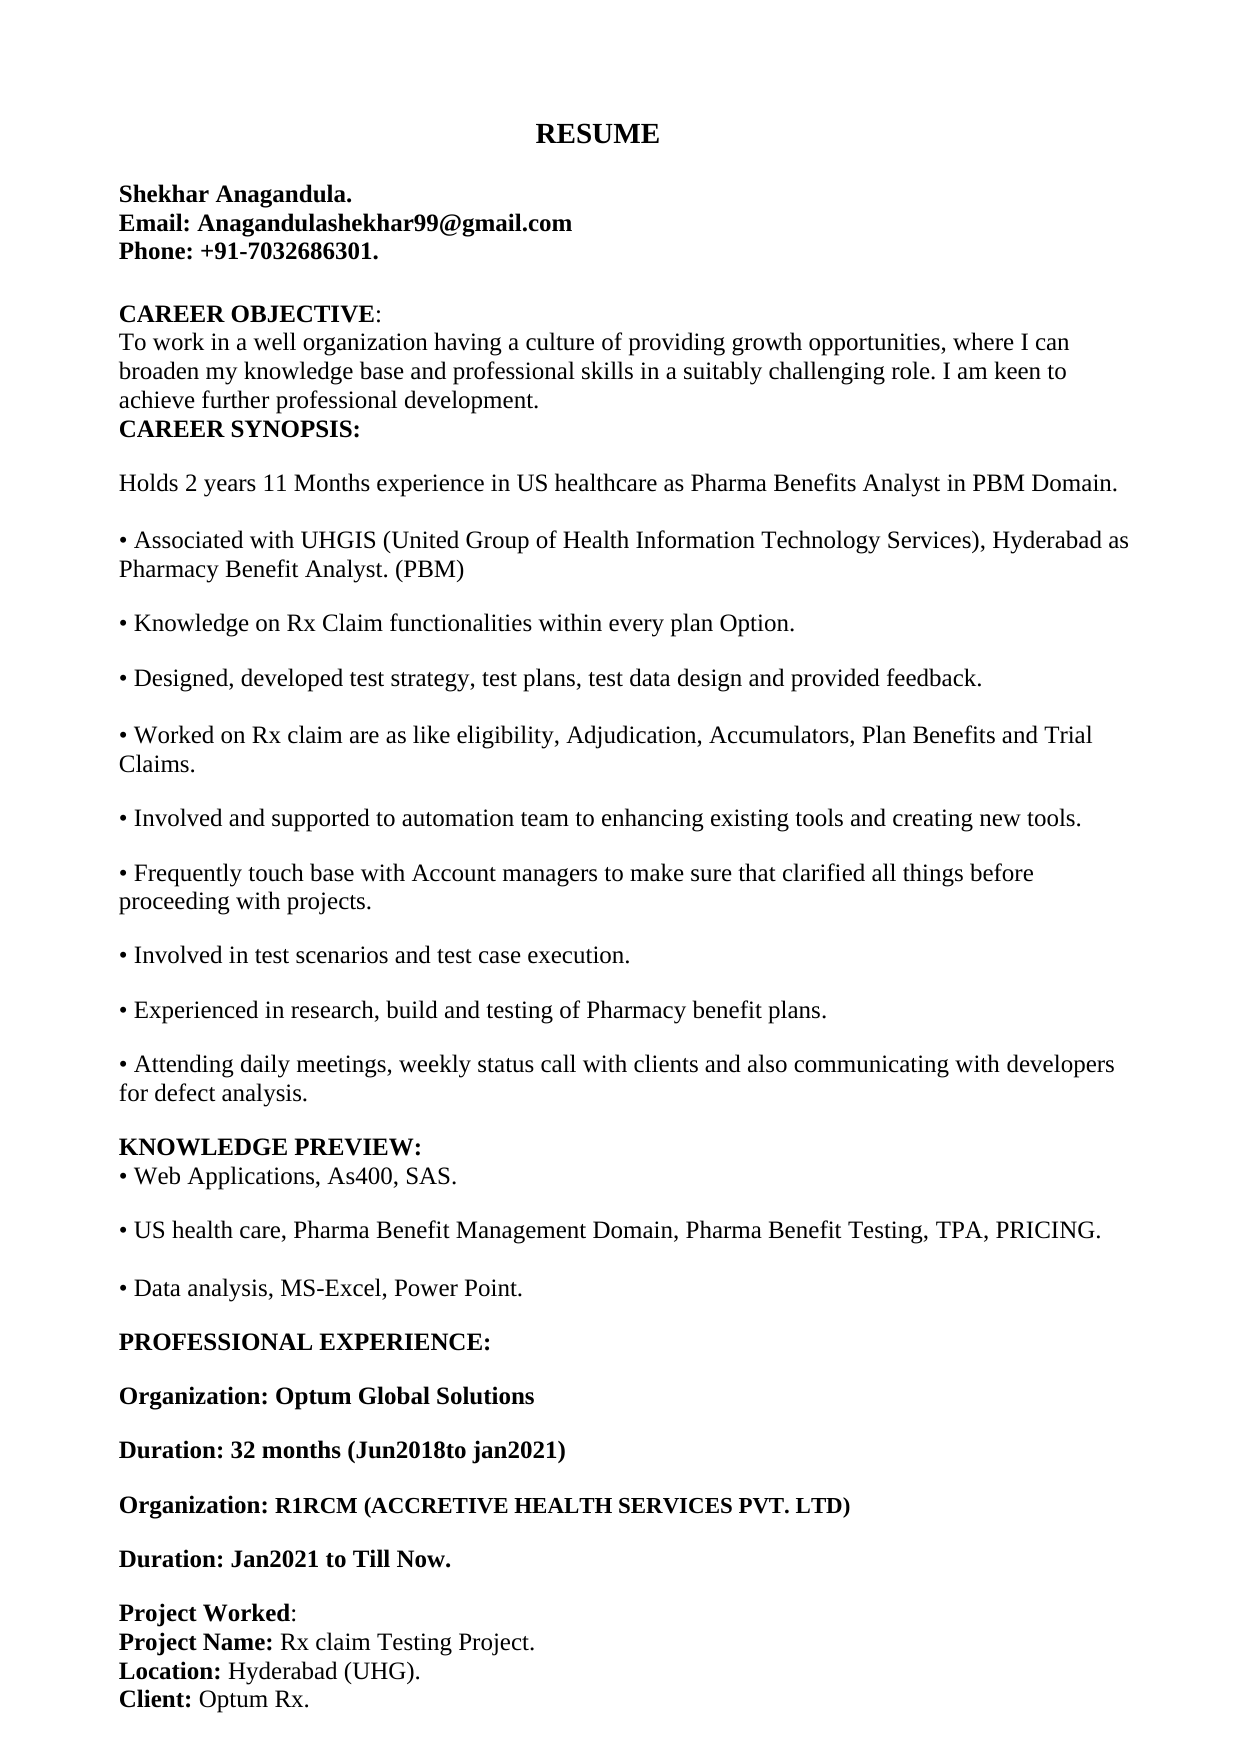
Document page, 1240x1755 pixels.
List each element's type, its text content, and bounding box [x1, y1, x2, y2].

text • Knowledge on Rx Claim functionalities within every plan Option. [119, 608, 1131, 637]
text Duration: Jan2021 to Till Now. [119, 1544, 1131, 1573]
text Duration: 32 months (Jun2018to jan2021) [119, 1436, 1131, 1464]
text To work in a well organization having a culture of providing growth opportunities, where I can broaden my knowledge base and professional skills in a suitably challenging role. I am keen to achieve further professional development. [119, 327, 1131, 414]
text • Frequently touch base with Account managers to make sure that clarified all things before proceeding with projects. [119, 858, 1131, 915]
text Project Name: Rx claim Testing Project. [119, 1627, 1131, 1656]
text • Designed, developed test strategy, test plans, test data design and provided feedback. [119, 663, 1131, 692]
text • Experienced in research, build and testing of Pharmacy benefit plans. [119, 995, 1131, 1024]
text Client: Optum Rx. [119, 1684, 1131, 1713]
text Holds 2 years 11 Months experience in US healthcare as Pharma Benefits Analyst in PBM Domain. [119, 468, 1131, 497]
text Organization: Optum Global Solutions [119, 1381, 1131, 1410]
text Project Worked: [119, 1598, 1131, 1627]
text PROFESSIONAL EXPERIENCE: [119, 1327, 1131, 1356]
text • US health care, Pharma Benefit Management Domain, Pharma Benefit Testing, TPA, PRICING. [119, 1215, 1131, 1244]
text • Data analysis, MS-Excel, Power Point. [119, 1273, 1131, 1301]
text • Involved in test scenarios and test case execution. [119, 941, 1131, 969]
text Organization: R1RCM (ACCRETIVE HEALTH SERVICES PVT. LTD) [119, 1490, 1131, 1518]
text CAREER SYNOPSIS: [119, 414, 1131, 442]
text RESUME [119, 117, 1131, 150]
text Phone: +91-7032686301. [119, 236, 1131, 265]
text • Attending daily meetings, weekly status call with clients and also communicating with developers for defect analysis. [119, 1049, 1131, 1107]
text • Involved and supported to automation team to enhancing existing tools and creating new tools. [119, 803, 1131, 832]
text Location: Hyderabad (UHG). [119, 1656, 1131, 1684]
text • Associated with UHGIS (United Group of Health Information Technology Services), Hyderabad as Pharmacy Benefit Analyst. (PBM) [119, 526, 1131, 583]
text Shekhar Anagandula. [119, 179, 1131, 208]
text • Worked on Rx claim are as like eligibility, Adjudication, Accumulators, Plan Benefits and Trial Claims. [119, 720, 1131, 778]
text Email: Anagandulashekhar99@gmail.com [119, 208, 1131, 236]
text KNOWLEDGE PREVIEW: [119, 1132, 1131, 1161]
text • Web Applications, As400, SAS. [119, 1161, 1131, 1190]
text CAREER OBJECTIVE: [119, 299, 1131, 327]
